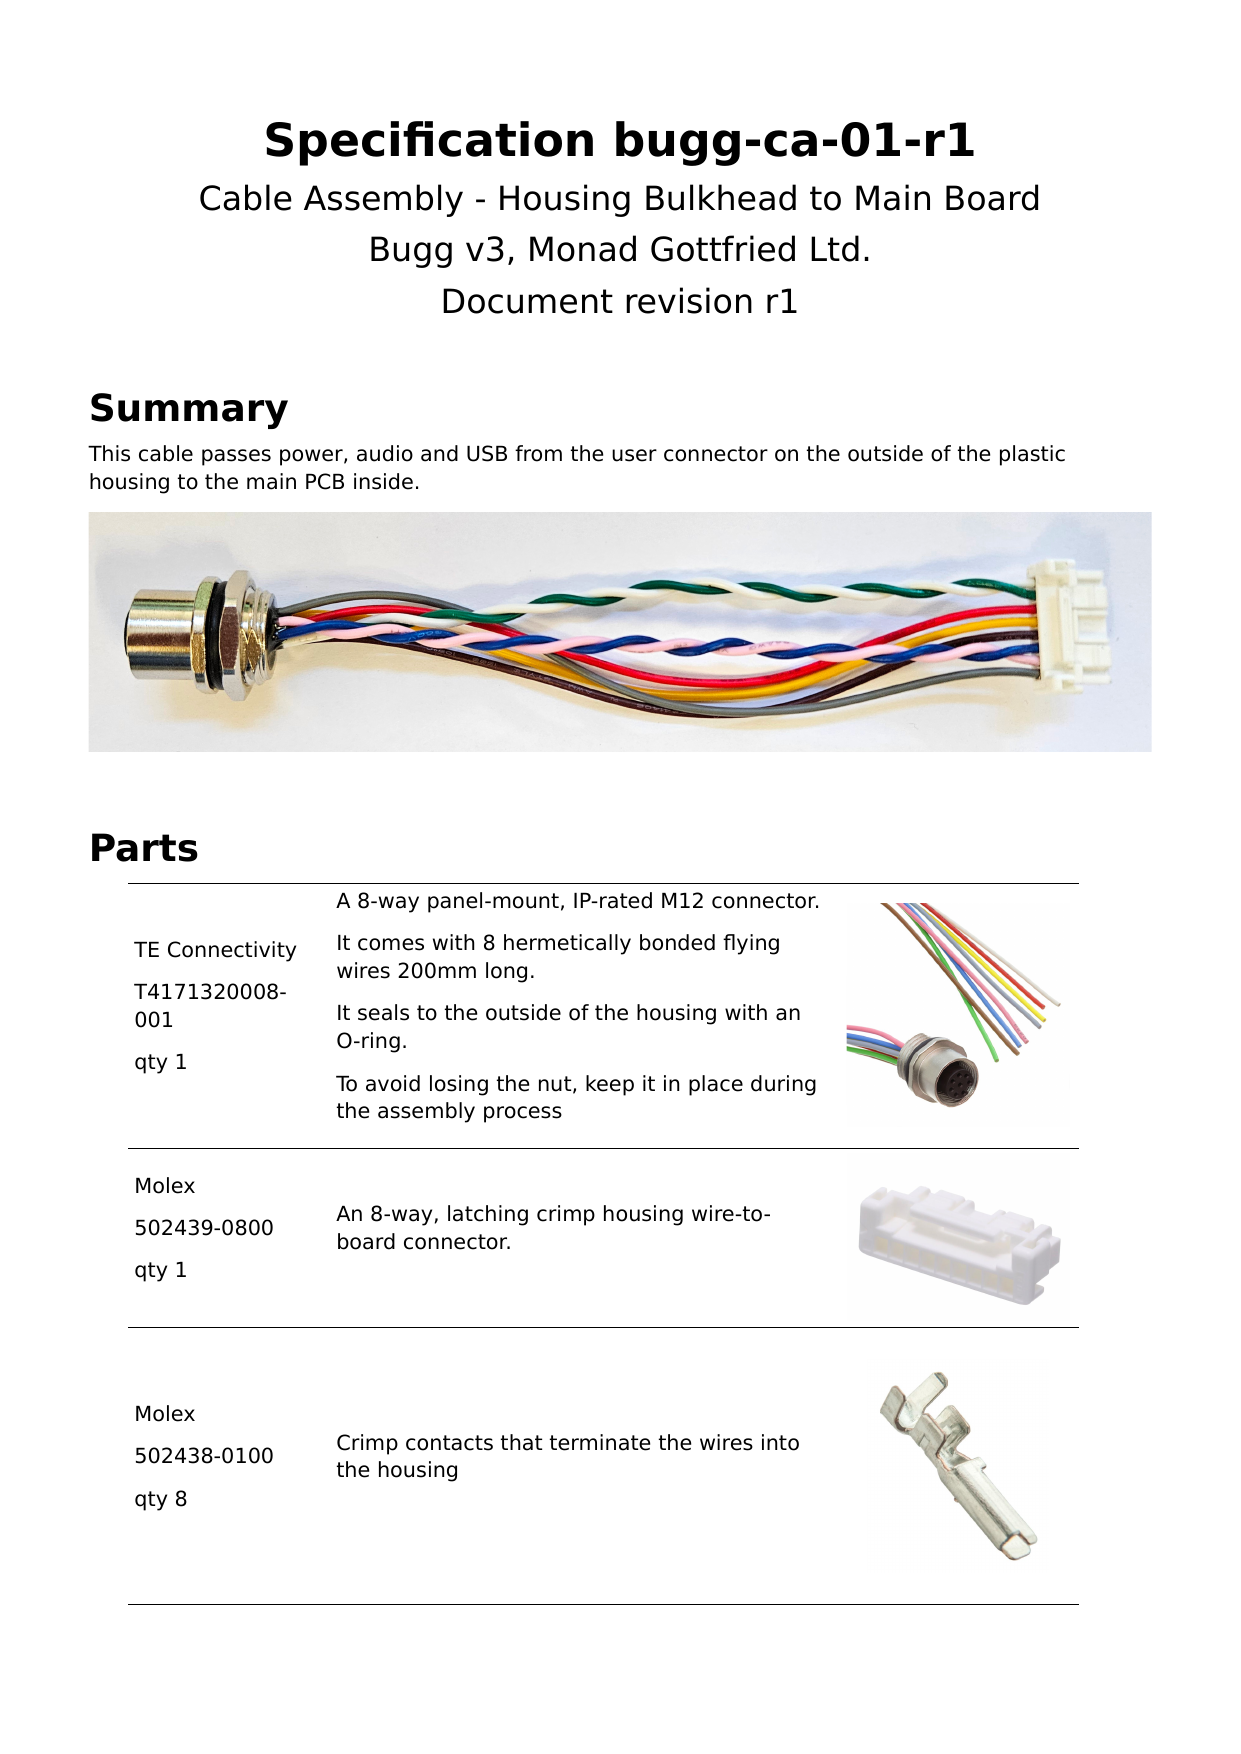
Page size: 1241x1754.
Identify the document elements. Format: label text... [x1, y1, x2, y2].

table_cell Molex 502438-0100 qty 8 [128, 1328, 330, 1604]
picture [846, 903, 1070, 1127]
table_cell [837, 1149, 1079, 1327]
picture [846, 1153, 1070, 1321]
subtitle Document revision r1 [88, 282, 1152, 321]
title Specification bugg-ca-01-r1 [88, 113, 1152, 167]
subtitle Cable Assembly - Housing Bulkhead to Main Board [88, 179, 1152, 218]
table_cell Crimp contacts that terminate the wires into the housing [330, 1328, 837, 1604]
subtitle Summary [88, 386, 1152, 430]
table_cell An 8-way, latching crimp housing wire-to-board connector. [330, 1149, 837, 1327]
table_cell Molex 502439-0800 qty 1 [128, 1149, 330, 1327]
picture [88, 512, 1152, 752]
picture [867, 1359, 1050, 1573]
subtitle Bugg v3, Monad Gottfried Ltd. [88, 231, 1152, 269]
table_header A 8-way panel-mount, IP-rated M12 connector. It comes with 8 hermetically bonded flying wires 200mm long. It seals to the outside of the housing with an O-ring. To avoid losing the nut, keep it in place during the assembly process [330, 884, 837, 1147]
table_header [837, 884, 1079, 1147]
subtitle Parts [88, 826, 1152, 870]
table_cell [837, 1328, 1079, 1604]
text This cable passes power, audio and USB from the user connector on the outside of the plastic housing to the main PCB inside. [88, 442, 1152, 494]
table_header TE Connectivity T4171320008-001 qty 1 [128, 884, 330, 1147]
